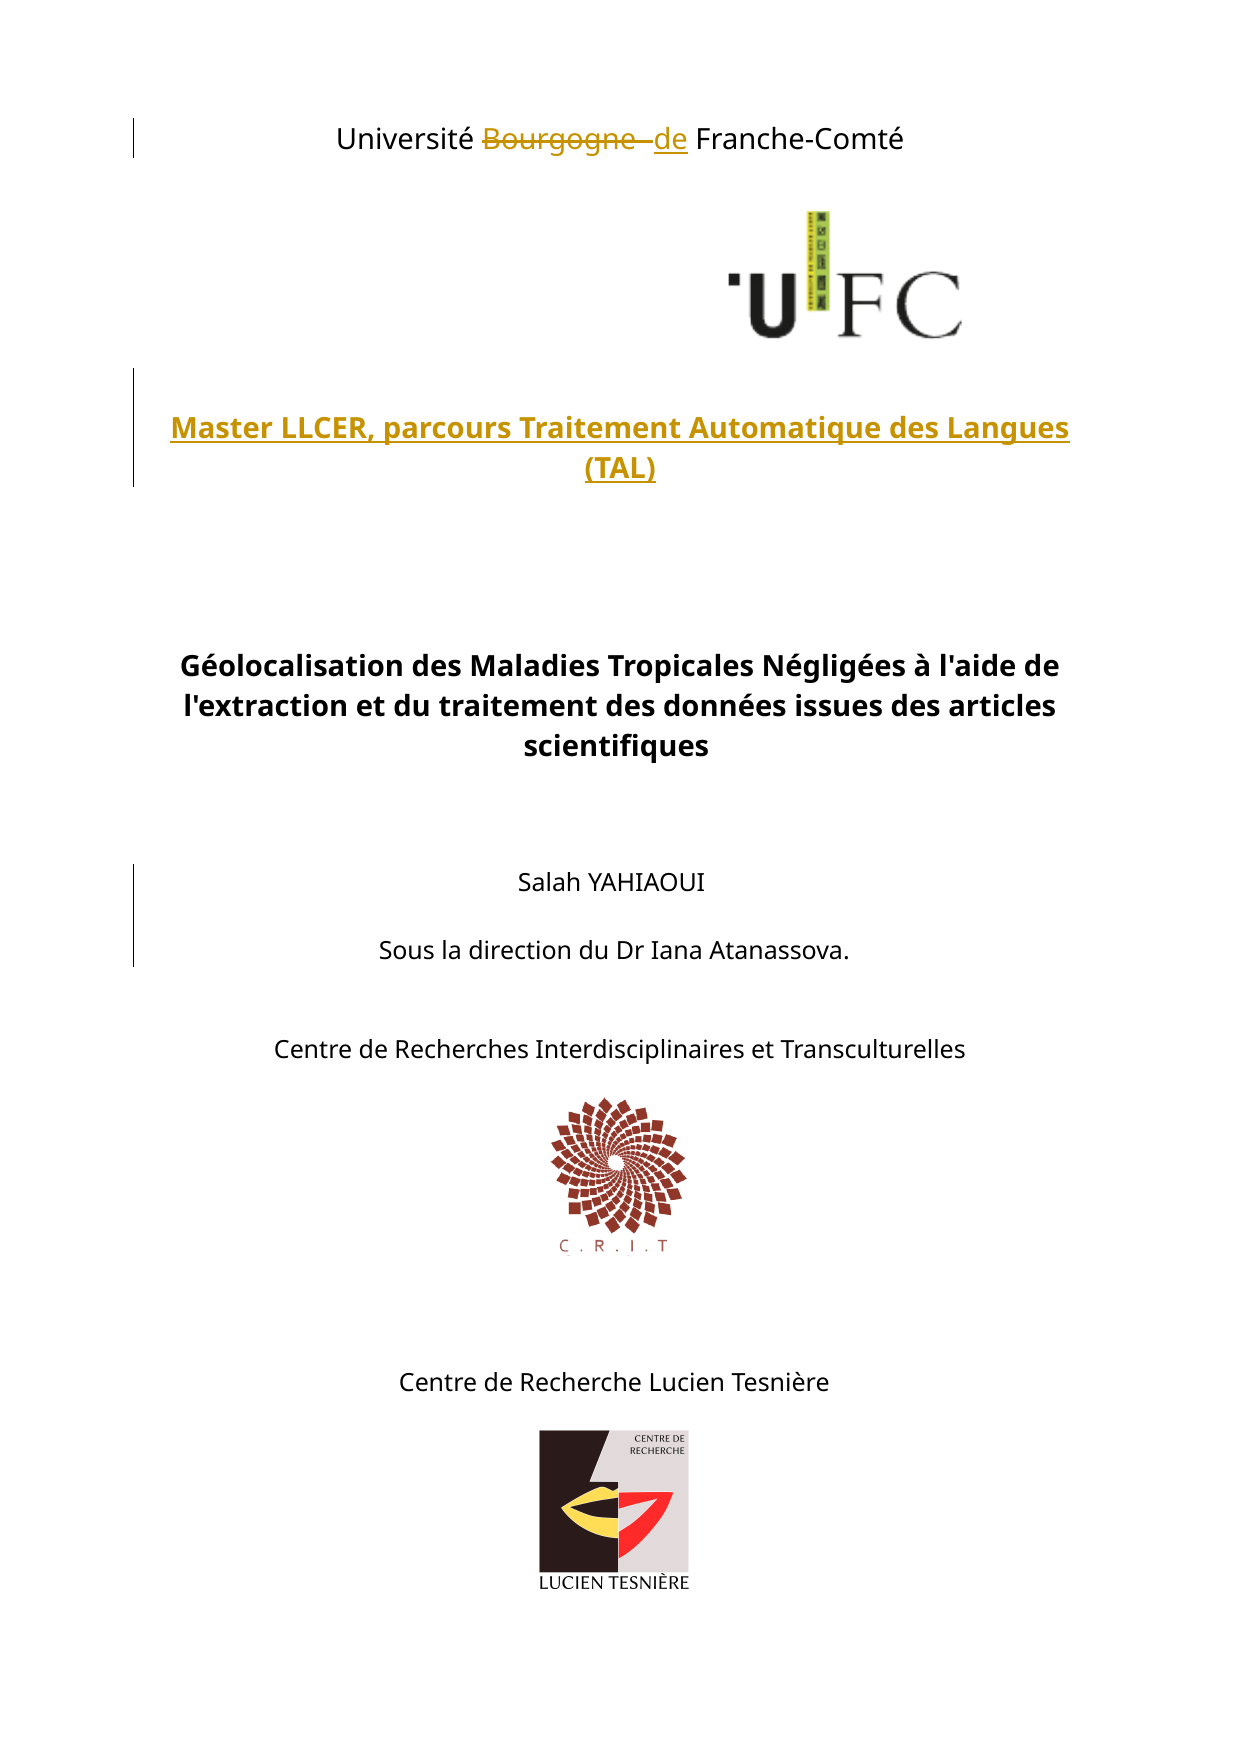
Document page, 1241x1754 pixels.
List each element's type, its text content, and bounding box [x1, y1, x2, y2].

text Sous la direction du Dr Iana Atanassova. [147, 932, 1081, 967]
text Géolocalisation des Maladies Tropicales Négligées à l'aide de l'extraction et du traitement des données issues des articles scientifiques [147, 646, 1092, 765]
text Centre de Recherches Interdisciplinaires et Transculturelles [177, 1032, 1063, 1066]
text Master LLCER, parcours Traitement Automatique des Langues (TAL) [147, 407, 1092, 487]
picture [539, 1430, 690, 1589]
text Salah YAHIAOUI [147, 864, 1081, 898]
text Centre de Recherche Lucien Tesnière [147, 1365, 1081, 1399]
picture [543, 1097, 697, 1268]
picture [728, 211, 962, 341]
text Université de Franche-Comté [177, 118, 1063, 158]
